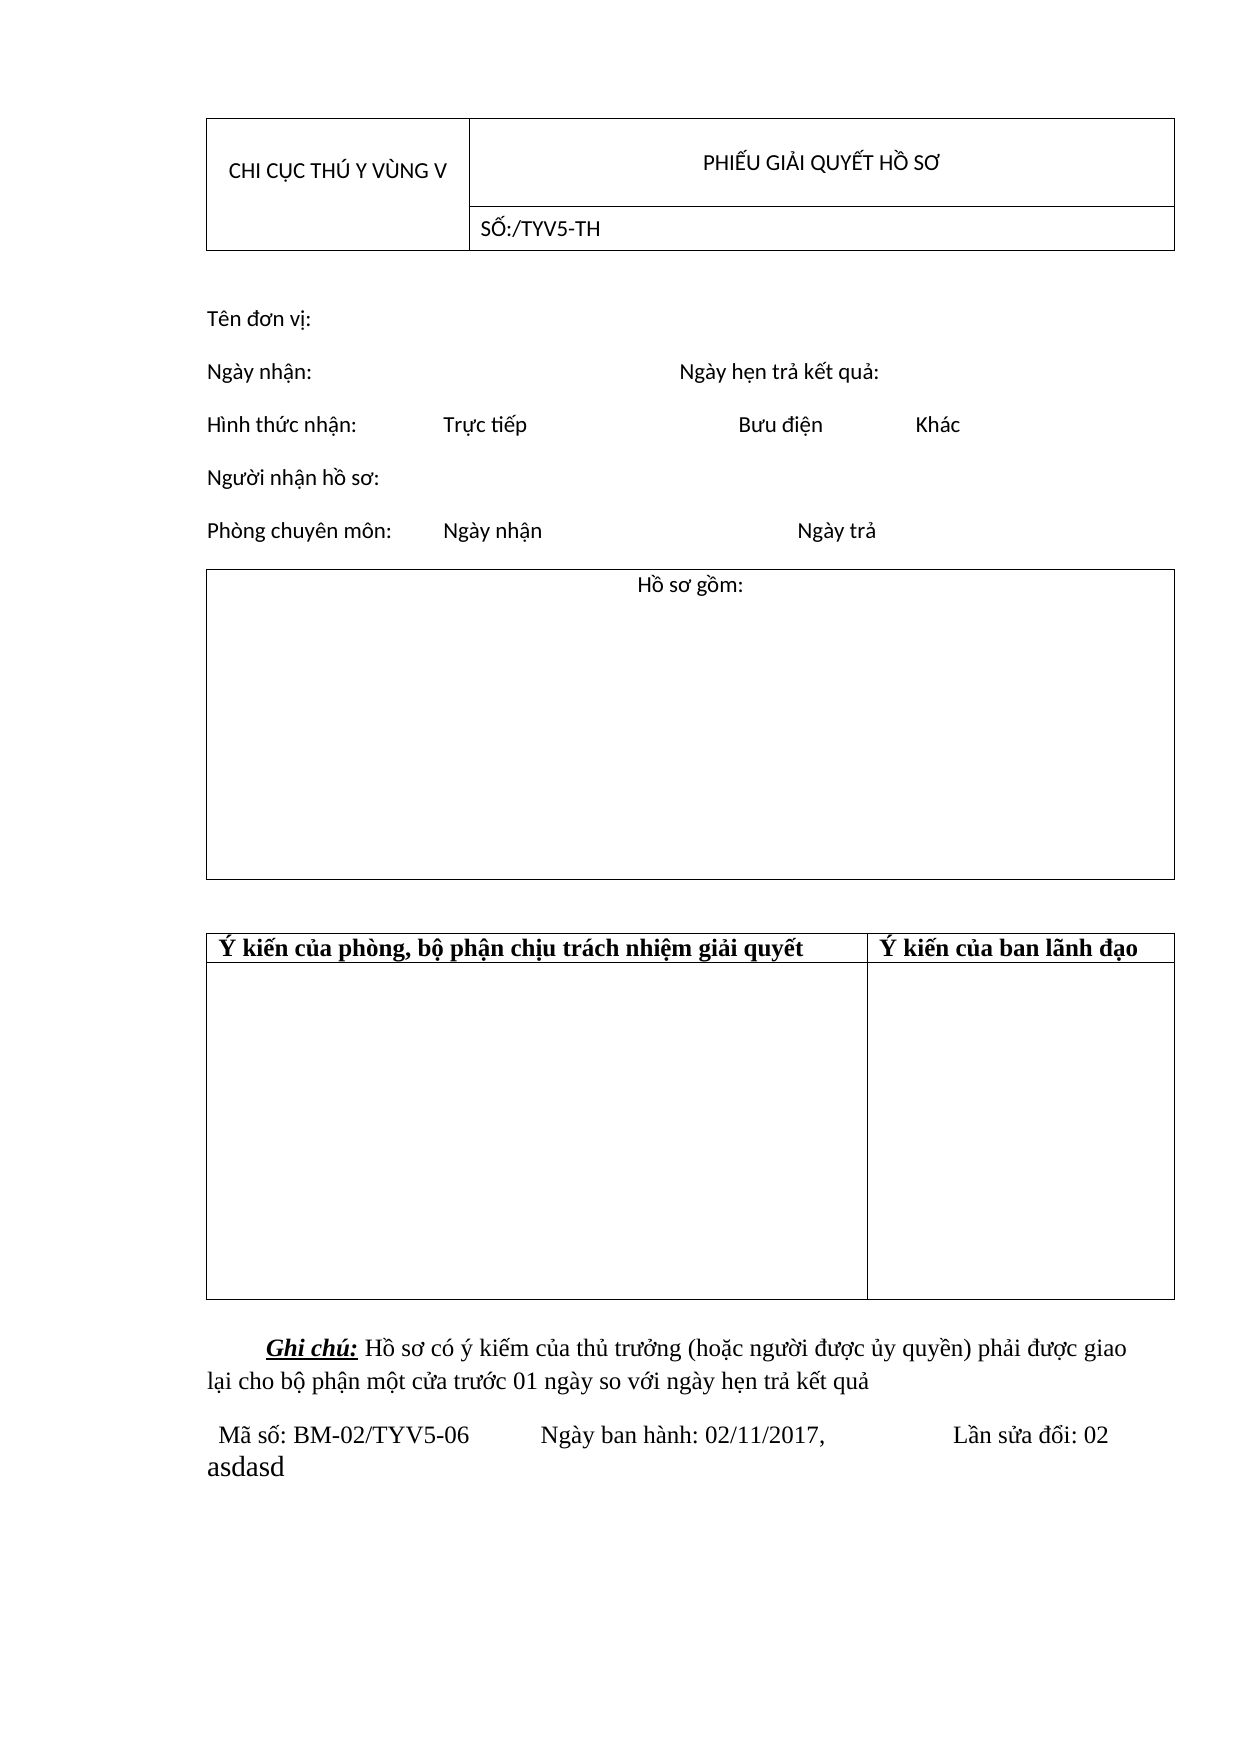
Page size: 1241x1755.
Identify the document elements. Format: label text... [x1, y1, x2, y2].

table_header Ý kiến của phòng, bộ phận chịu trách nhiệm giải quyết [207, 934, 867, 962]
text asdasd [207, 1449, 1152, 1482]
table_header PHIẾU GIẢI QUYẾT HỒ SƠ [470, 119, 1174, 206]
table_cell SỐ:/TYV5-TH [470, 207, 1174, 250]
table_header Ý kiến của ban lãnh đạo [868, 934, 1174, 962]
table_header Mã số: BM-02/TYV5-06 [207, 1420, 529, 1449]
text Tên đơn vị: [207, 304, 1152, 332]
table_cell [207, 963, 867, 1299]
table_header Hồ sơ gồm: [207, 570, 1174, 878]
table_cell [868, 963, 1174, 1299]
table_header CHI CỤC THÚ Y VÙNG V [207, 119, 469, 250]
table_header Ngày ban hành: 02/11/2017, [529, 1420, 942, 1449]
text Ngày nhận: Ngày hẹn trả kết quả: [207, 357, 1152, 385]
table_header Lần sửa đổi: 02 [942, 1420, 1174, 1449]
text Ghi chú: Hồ sơ có ý kiếm của thủ trưởng (hoặc người được ủy quyền) phải được giao lại cho bộ phận một cửa trước 01 ngày so với ngày hẹn trả kết quả [207, 1333, 1152, 1395]
text Phòng chuyên môn: Ngày nhận Ngày trả [207, 516, 1152, 544]
text Hình thức nhận: Trực tiếp Bưu điện Khác [207, 410, 1152, 438]
text Người nhận hồ sơ: [207, 463, 1152, 491]
